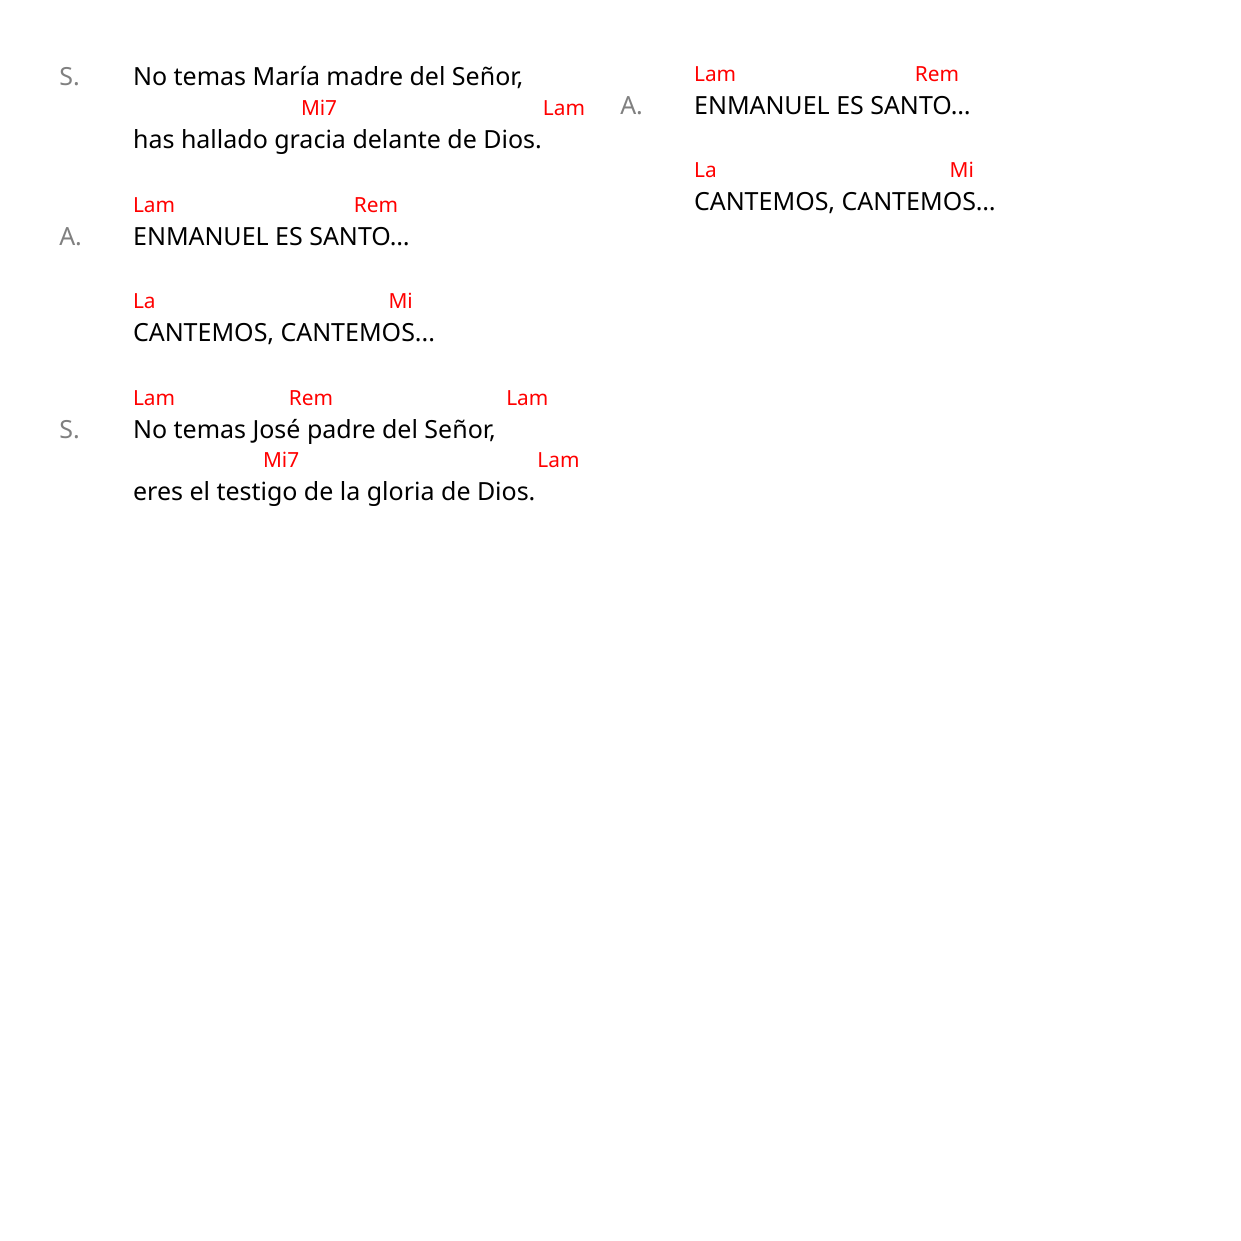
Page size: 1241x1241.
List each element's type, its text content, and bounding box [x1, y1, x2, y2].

text Lam Rem [620, 59, 1181, 87]
text eres el testigo de la gloria de Dios. [59, 474, 620, 508]
text has hallado gracia delante de Dios. [59, 122, 620, 156]
text A. Enmanuel es santo… [59, 218, 620, 252]
text S. No temas José padre del Señor, [59, 411, 620, 445]
text La Mi [59, 286, 620, 315]
text Mi7 Lam [59, 93, 620, 122]
text Mi7 Lam [59, 445, 620, 474]
text La Mi [620, 156, 1181, 184]
text CANTEMOS, CANTEMOS... [59, 315, 620, 349]
text CANTEMOS, CANTEMOS… [620, 184, 1181, 218]
text S. No temas María madre del Señor, [59, 59, 620, 93]
text Lam Rem Lam [59, 383, 620, 411]
text Lam Rem [59, 190, 620, 218]
text A. Enmanuel es santo… [620, 87, 1181, 122]
